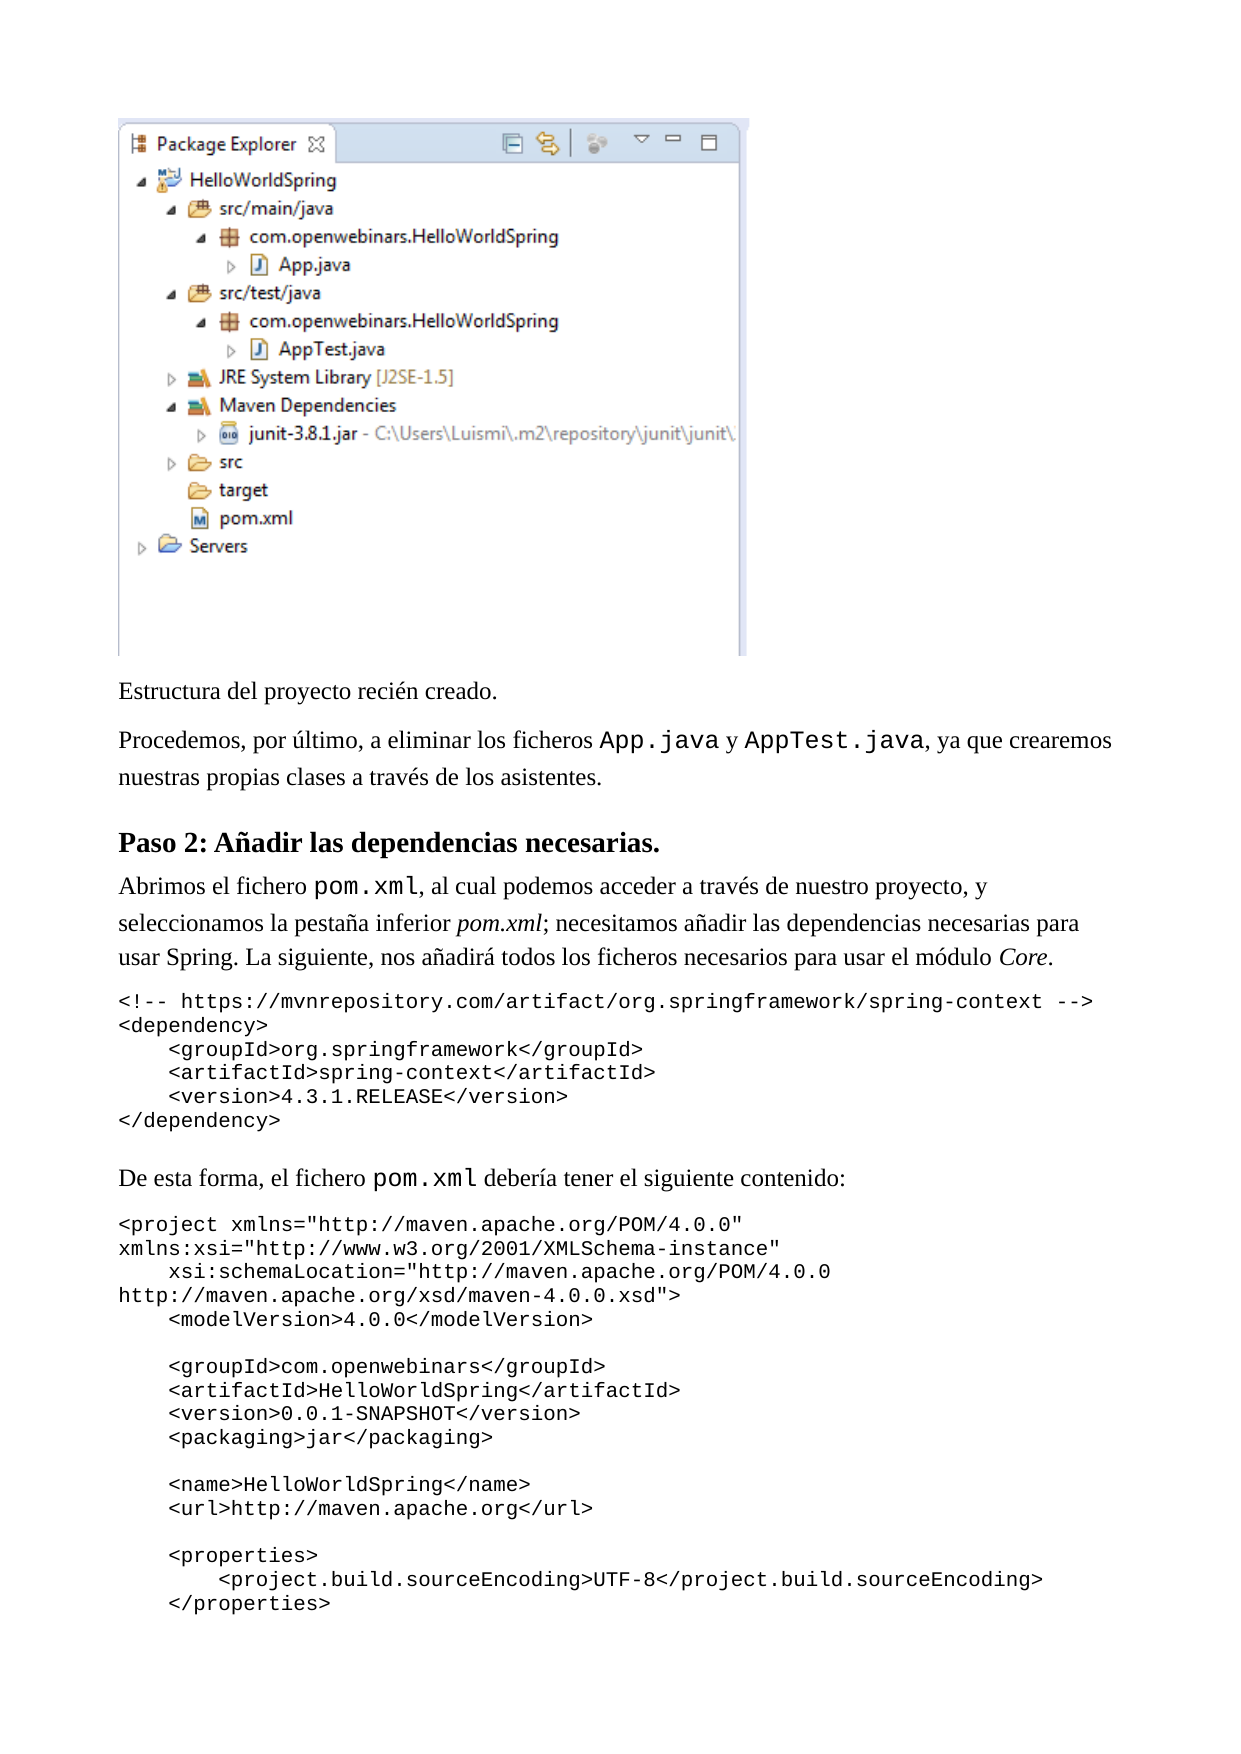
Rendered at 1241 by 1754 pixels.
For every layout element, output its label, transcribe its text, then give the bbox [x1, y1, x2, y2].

text <packaging>jar</packaging> [118, 1427, 1122, 1451]
text <url>http://maven.apache.org</url> [118, 1498, 1122, 1522]
text </properties> [118, 1593, 1122, 1616]
text </dependency> [118, 1109, 1122, 1133]
text <!-- https://mvnrepository.com/artifact/org.springframework/spring-context --> [118, 991, 1122, 1015]
subtitle Paso 2: Añadir las dependencias necesarias. [118, 825, 1122, 859]
text xsi:schemaLocation="http://maven.apache.org/POM/4.0.0 http://maven.apache.org/xsd/maven-4.0.0.xsd"> [118, 1262, 1122, 1309]
text <version>0.0.1-SNAPSHOT</version> [118, 1403, 1122, 1427]
text <artifactId>HelloWorldSpring</artifactId> [118, 1380, 1122, 1403]
text <project xmlns="http://maven.apache.org/POM/4.0.0" xmlns:xsi="http://www.w3.org/2001/XMLSchema-instance" [118, 1214, 1122, 1262]
picture [118, 118, 750, 656]
text <groupId>org.springframework</groupId> [118, 1039, 1122, 1062]
text <name>HelloWorldSpring</name> [118, 1474, 1122, 1498]
text Procedemos, por último, a eliminar los ficheros App.java y AppTest.java, ya que crearemos nuestras propias clases a través de los asistentes. [118, 725, 1122, 790]
text Abrimos el fichero pom.xml, al cual podemos acceder a través de nuestro proyecto, y seleccionamos la pestaña inferior pom.xml; necesitamos añadir las dependencias necesarias para usar Spring. La siguiente, nos añadirá todos los ficheros necesarios para usar el módulo Core. [118, 871, 1122, 971]
text <artifactId>spring-context</artifactId> [118, 1062, 1122, 1086]
text <groupId>com.openwebinars</groupId> [118, 1356, 1122, 1380]
text <modelVersion>4.0.0</modelVersion> [118, 1309, 1122, 1332]
text Estructura del proyecto recién creado. [118, 676, 1122, 705]
text <project.build.sourceEncoding>UTF-8</project.build.sourceEncoding> [118, 1569, 1122, 1593]
text De esta forma, el fichero pom.xml debería tener el siguiente contenido: [118, 1163, 1122, 1193]
text <properties> [118, 1545, 1122, 1569]
text <dependency> [118, 1015, 1122, 1039]
text <version>4.3.1.RELEASE</version> [118, 1086, 1122, 1109]
